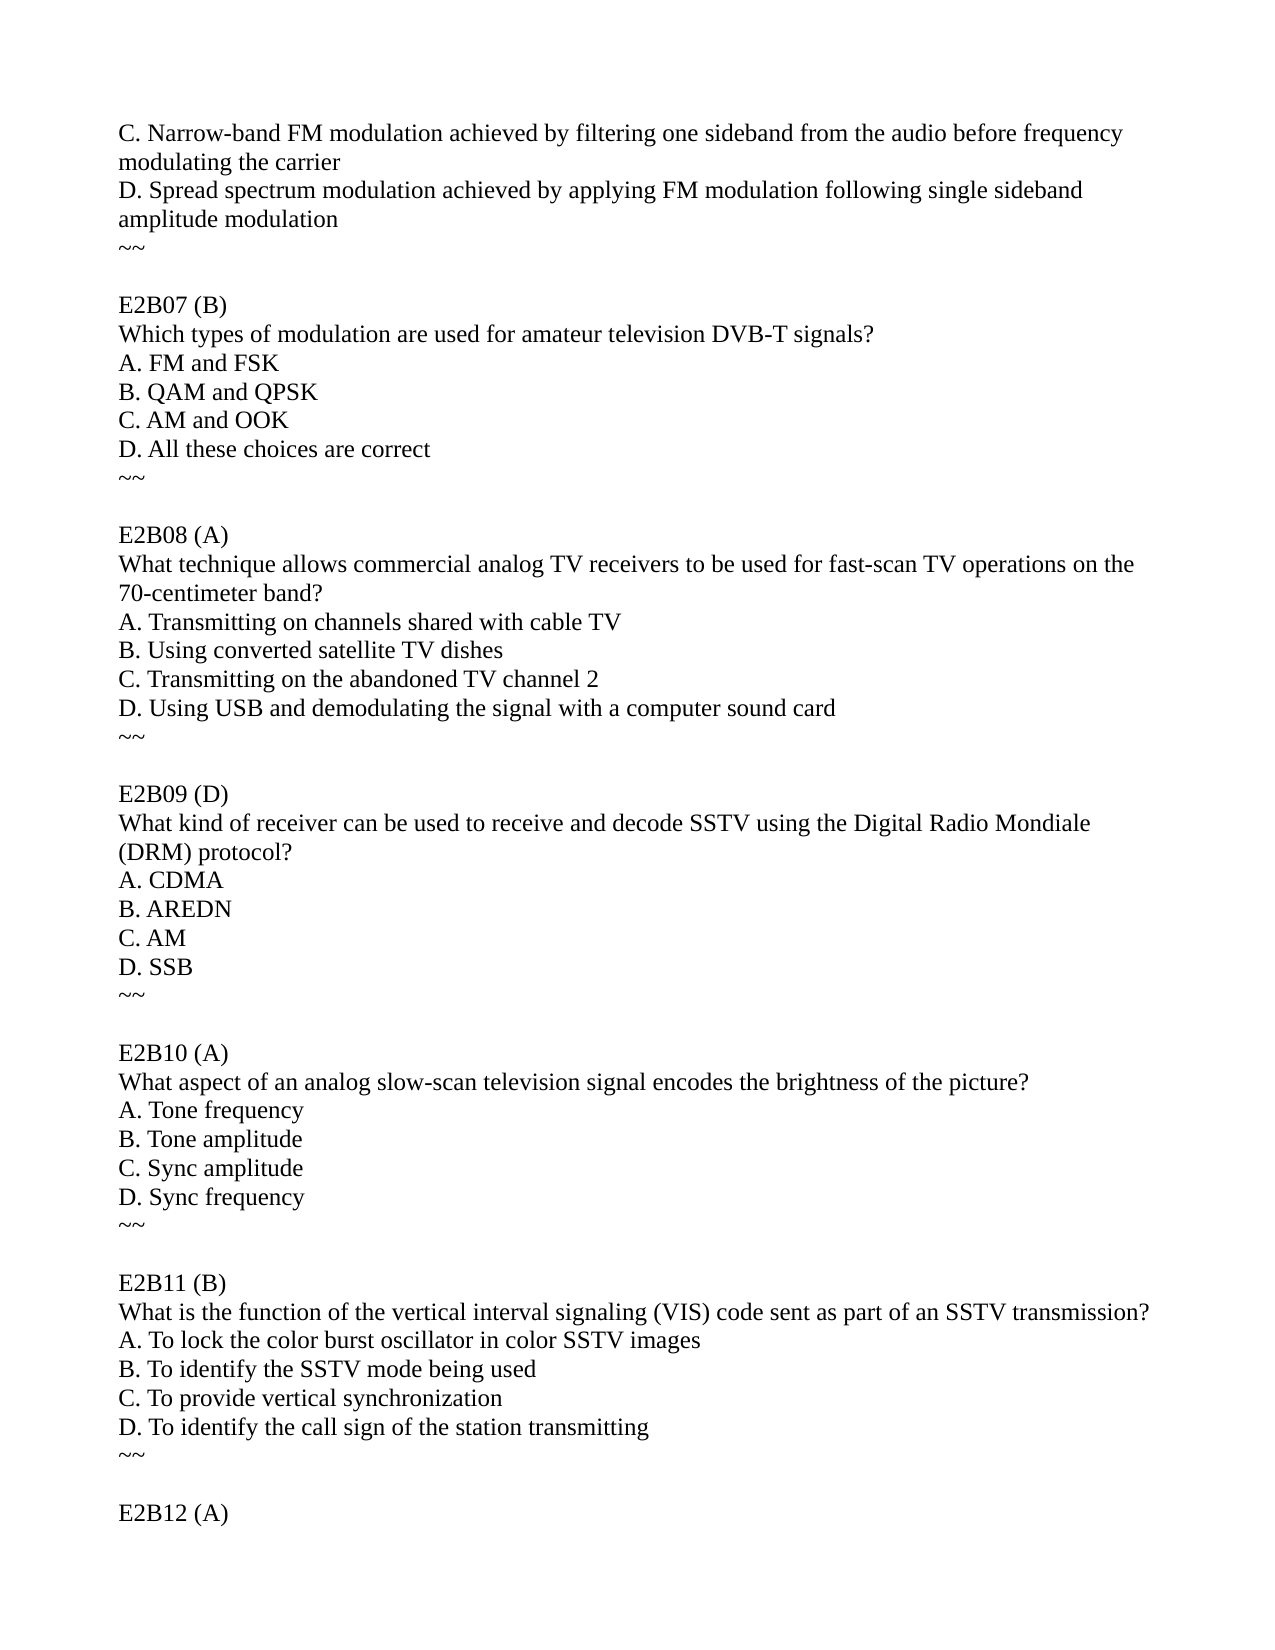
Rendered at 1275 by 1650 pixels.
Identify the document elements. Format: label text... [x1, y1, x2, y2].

text D. Sync frequency [118, 1182, 1157, 1211]
text A. Tone frequency [118, 1096, 1157, 1124]
text D. Spread spectrum modulation achieved by applying FM modulation following single sideband amplitude modulation [118, 176, 1157, 233]
text ~~ [118, 1211, 1157, 1239]
text C. AM and OOK [118, 406, 1157, 434]
text ~~ [118, 722, 1157, 751]
text C. Sync amplitude [118, 1153, 1157, 1182]
text B. Tone amplitude [118, 1124, 1157, 1153]
text ~~ [118, 981, 1157, 1009]
text E2B09 (D) [118, 779, 1157, 808]
text B. AREDN [118, 894, 1157, 923]
text C. AM [118, 923, 1157, 952]
text A. Transmitting on channels shared with cable TV [118, 607, 1157, 636]
text E2B07 (B) [118, 291, 1157, 319]
text C. Transmitting on the abandoned TV channel 2 [118, 664, 1157, 693]
text A. CDMA [118, 866, 1157, 894]
text D. To identify the call sign of the station transmitting [118, 1412, 1157, 1441]
text What is the function of the vertical interval signaling (VIS) code sent as part of an SSTV transmission? [118, 1297, 1157, 1326]
text B. Using converted satellite TV dishes [118, 636, 1157, 664]
text D. All these choices are correct [118, 434, 1157, 463]
text E2B12 (A) [118, 1498, 1157, 1527]
text E2B10 (A) [118, 1038, 1157, 1067]
text What technique allows commercial analog TV receivers to be used for fast-scan TV operations on the 70-centimeter band? [118, 549, 1157, 607]
text Which types of modulation are used for amateur television DVB-T signals? [118, 319, 1157, 348]
text C. To provide vertical synchronization [118, 1383, 1157, 1412]
text B. To identify the SSTV mode being used [118, 1354, 1157, 1383]
text ~~ [118, 233, 1157, 262]
text What kind of receiver can be used to receive and decode SSTV using the Digital Radio Mondiale (DRM) protocol? [118, 808, 1157, 866]
text B. QAM and QPSK [118, 377, 1157, 406]
text D. Using USB and demodulating the signal with a computer sound card [118, 693, 1157, 722]
text ~~ [118, 463, 1157, 492]
text A. FM and FSK [118, 348, 1157, 377]
text E2B08 (A) [118, 521, 1157, 549]
text What aspect of an analog slow-scan television signal encodes the brightness of the picture? [118, 1067, 1157, 1096]
text D. SSB [118, 952, 1157, 981]
text A. To lock the color burst oscillator in color SSTV images [118, 1326, 1157, 1354]
text ~~ [118, 1441, 1157, 1469]
text C. Narrow-band FM modulation achieved by filtering one sideband from the audio before frequency modulating the carrier [118, 118, 1157, 176]
text E2B11 (B) [118, 1268, 1157, 1297]
